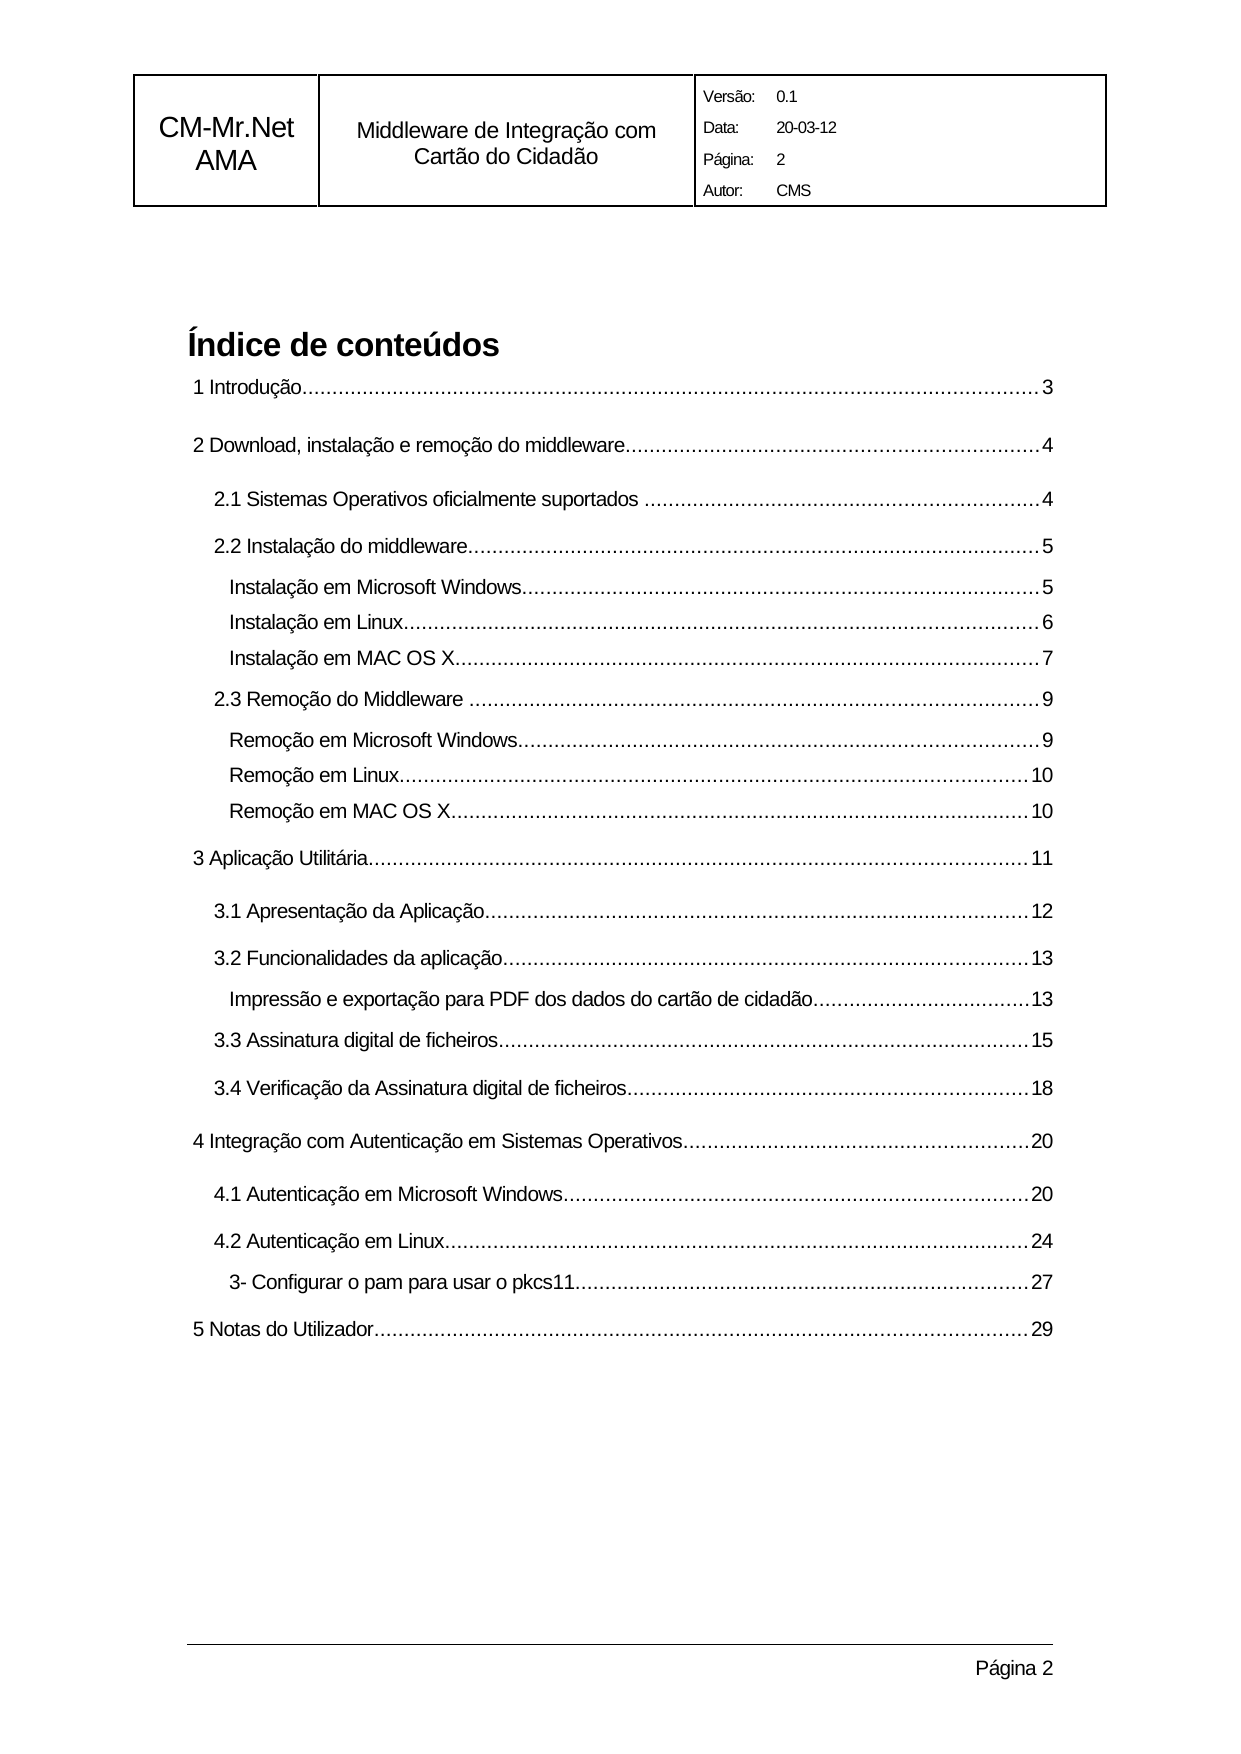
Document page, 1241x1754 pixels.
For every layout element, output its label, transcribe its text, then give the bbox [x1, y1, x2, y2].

text 5 Notas do Utilizador 29 [187, 1318, 1053, 1341]
text 2.1 Sistemas Operativos oficialmente suportados 4 [208, 487, 1053, 511]
text Remoção em Linux 10 [229, 764, 1053, 787]
text 2.2 Instalação do middleware 5 [208, 534, 1053, 558]
text 3- Configurar o pam para usar o pkcs11 27 [229, 1271, 1053, 1294]
text 2 Download, instalação e remoção do middleware 4 [187, 434, 1053, 457]
text 3.4 Verificação da Assinatura digital de ficheiros 18 [208, 1076, 1053, 1100]
text 3 Aplicação Utilitária 11 [187, 846, 1053, 870]
text 3.3 Assinatura digital de ficheiros 15 [208, 1029, 1053, 1052]
text Instalação em Linux 6 [229, 611, 1053, 634]
text Remoção em Microsoft Windows 9 [229, 728, 1053, 752]
text 4 Integração com Autenticação em Sistemas Operativos 20 [187, 1129, 1053, 1153]
text Instalação em Microsoft Windows 5 [229, 575, 1053, 599]
text 3.2 Funcionalidades da aplicação 13 [208, 946, 1053, 970]
text Instalação em MAC OS X 7 [229, 646, 1053, 669]
text 3.1 Apresentação da Aplicação 12 [208, 899, 1053, 923]
text 2.3 Remoção do Middleware 9 [208, 687, 1053, 711]
text Remoção em MAC OS X 10 [229, 799, 1053, 823]
text 4.1 Autenticação em Microsoft Windows 20 [208, 1182, 1053, 1206]
subtitle Índice de conteúdos [187, 326, 1053, 363]
text Impressão e exportação para PDF dos dados do cartão de cidadão 13 [229, 988, 1053, 1011]
text 4.2 Autenticação em Linux 24 [208, 1229, 1053, 1253]
text 1 Introdução 3 [187, 375, 1053, 399]
